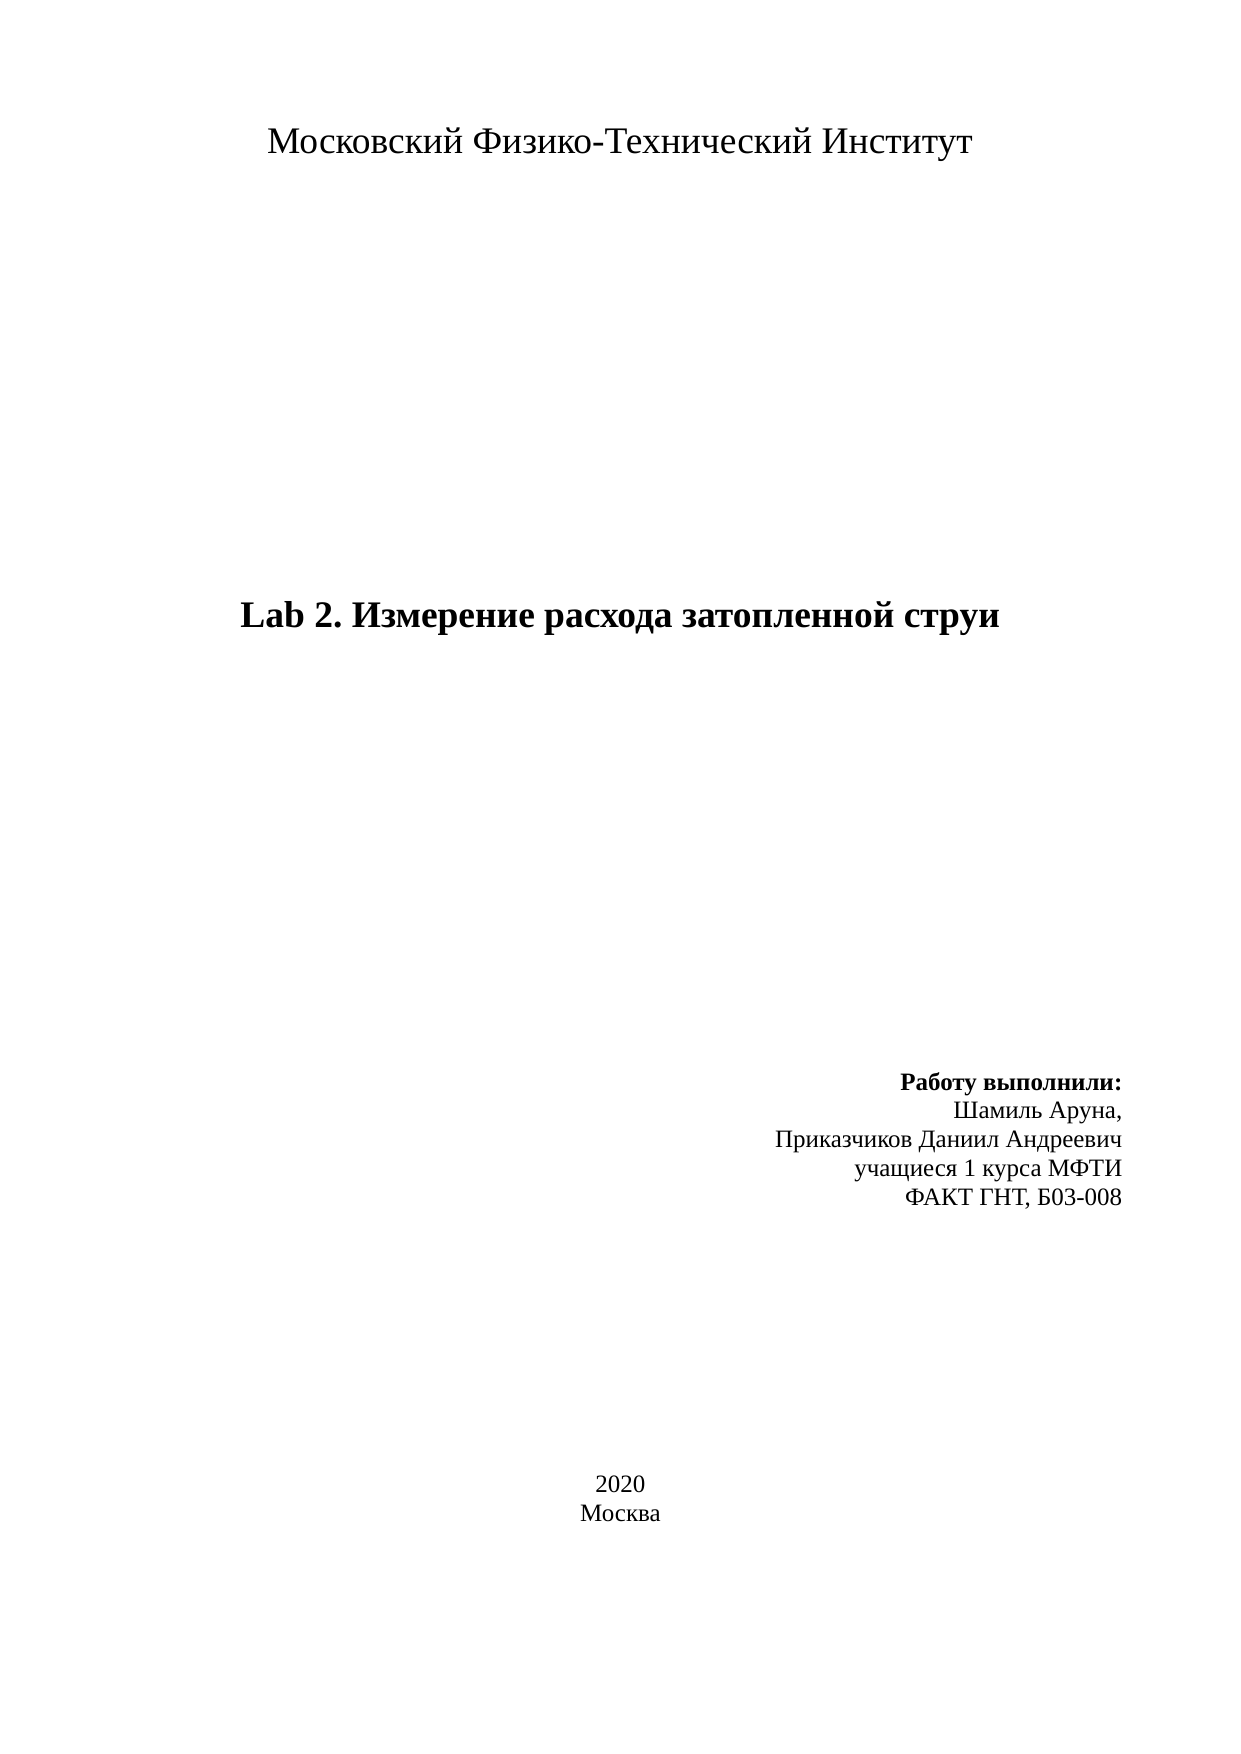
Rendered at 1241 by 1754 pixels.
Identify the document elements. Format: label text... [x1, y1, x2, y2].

text Москва [118, 1498, 1122, 1527]
text 2020 [118, 1469, 1122, 1498]
text Шамиль Аруна, [118, 1096, 1122, 1124]
text Lab 2. Измерение расхода затопленной струи [118, 592, 1122, 636]
text ФАКТ ГНТ, Б03-008 [118, 1182, 1122, 1211]
text Московский Физико-Технический Институт [118, 118, 1122, 161]
text Приказчиков Даниил Андреевич [118, 1124, 1122, 1153]
text Работу выполнили: [118, 1067, 1122, 1096]
text учащиеся 1 курса МФТИ [118, 1153, 1122, 1182]
